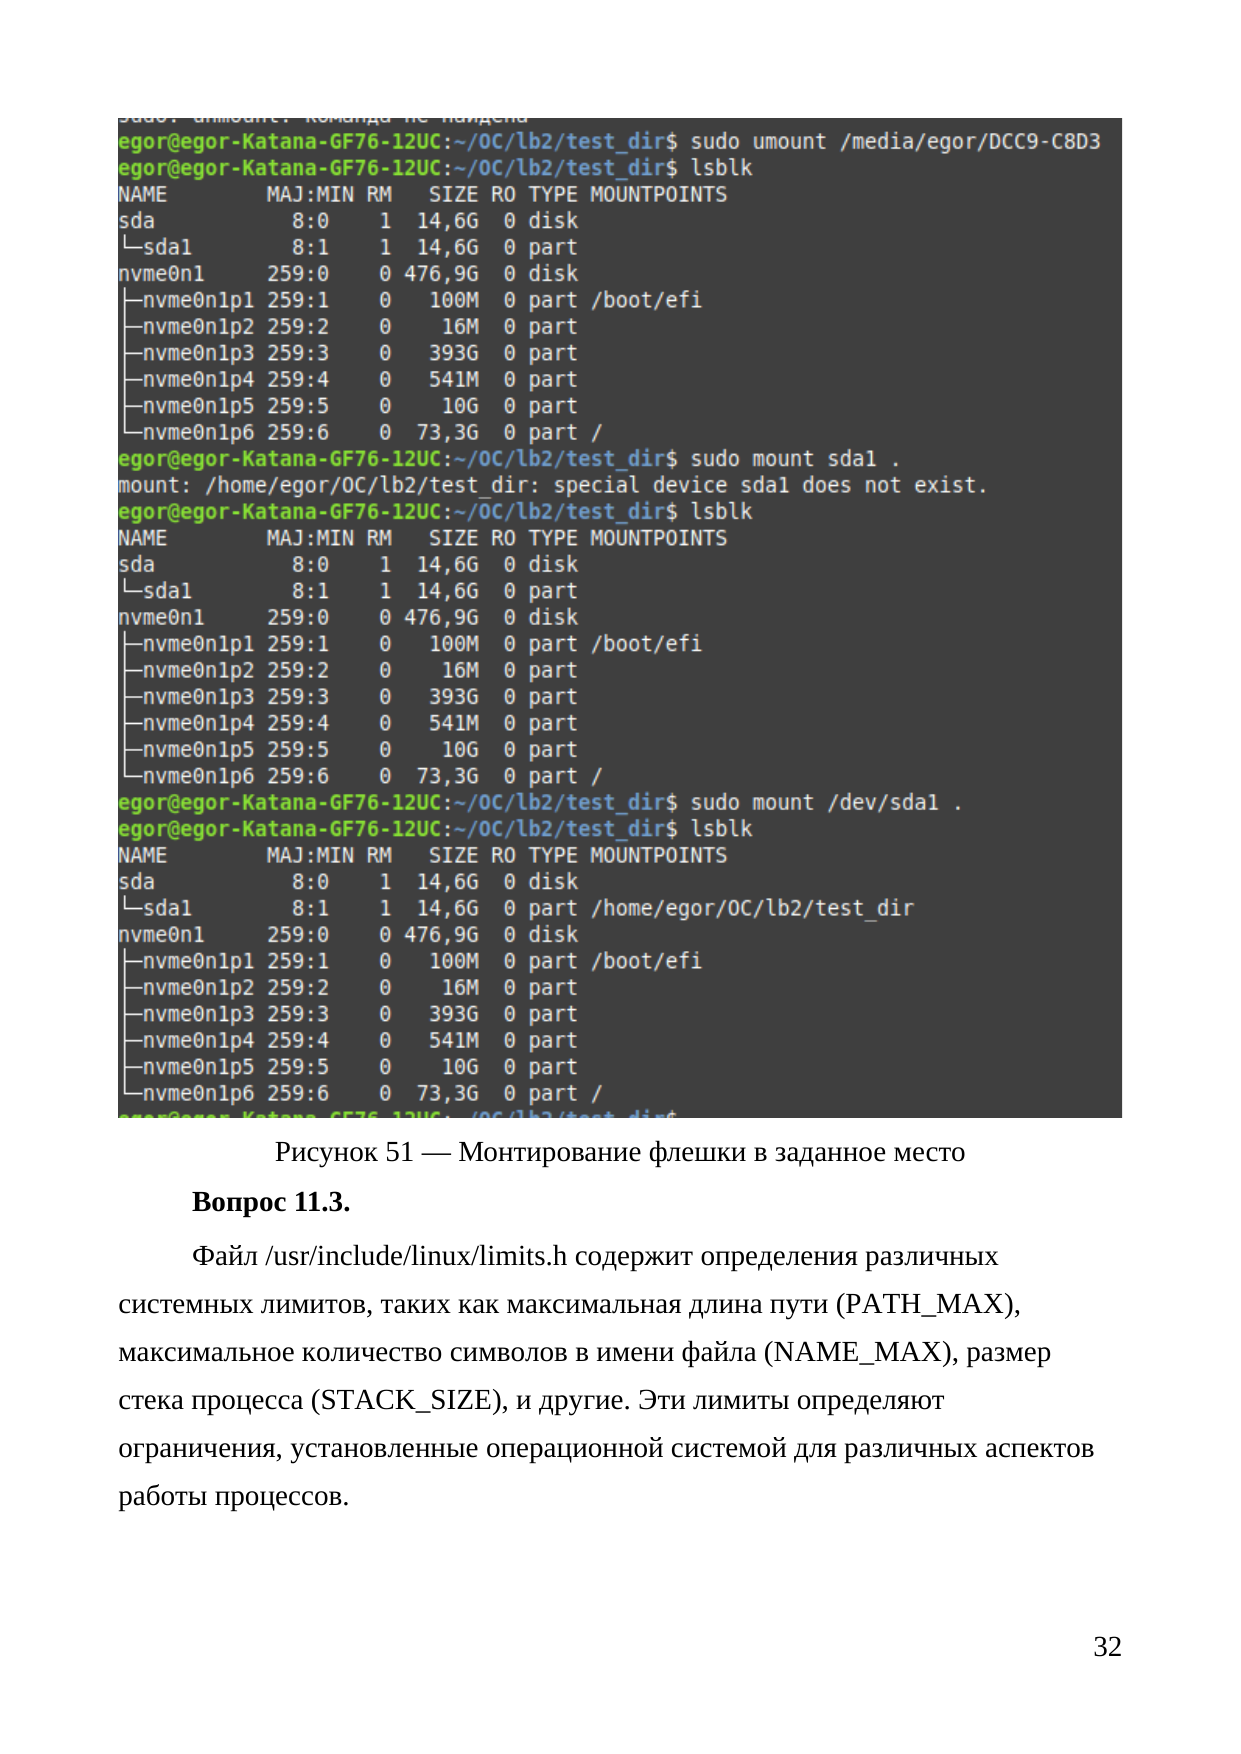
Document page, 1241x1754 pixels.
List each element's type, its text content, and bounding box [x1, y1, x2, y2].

subtitle Вопрос 11.3. [118, 1184, 1122, 1218]
picture [118, 118, 1123, 1118]
subtitle Файл /usr/include/linux/limits.h содержит определения различных системных лимитов, таких как максимальная длина пути (PATH_MAX), максимальное количество символов в имени файла (NAME_MAX), размер стека процесса (STACK_SIZE), и другие. Эти лимиты определяют ограничения, установленные операционной системой для различных аспектов работы процессов. [118, 1238, 1098, 1511]
subtitle Рисунок 51 — Монтирование флешки в заданное место [118, 1118, 1122, 1168]
